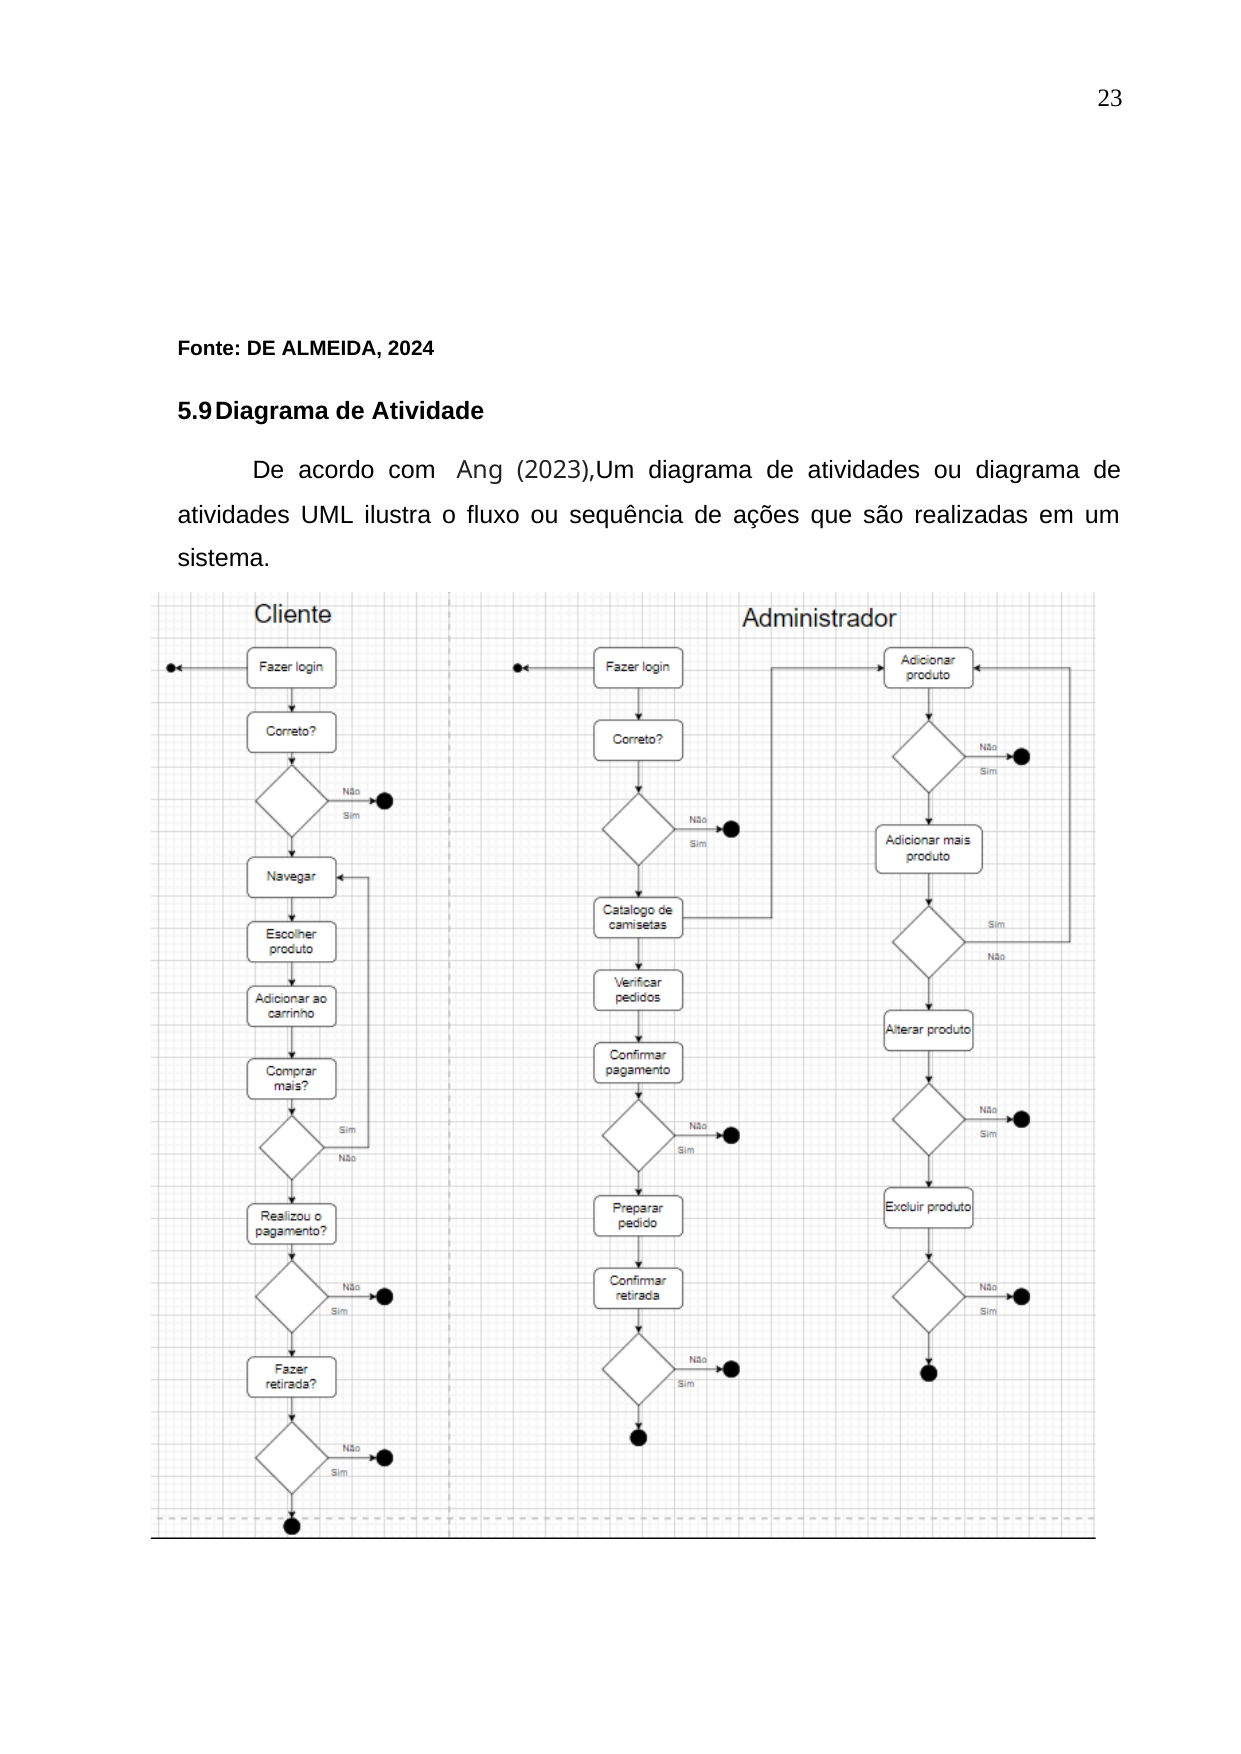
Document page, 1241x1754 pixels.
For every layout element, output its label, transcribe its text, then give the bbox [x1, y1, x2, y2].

text De acordo com Ang (2023),Um diagrama de atividades ou diagrama de atividades UML ilustra o fluxo ou sequência de ações que são realizadas em um sistema. [177, 451, 1122, 572]
text Fonte: DE ALMEIDA, 2024 [177, 335, 1122, 359]
subtitle Diagrama de Atividade [177, 396, 1122, 424]
picture [150, 592, 1096, 1539]
